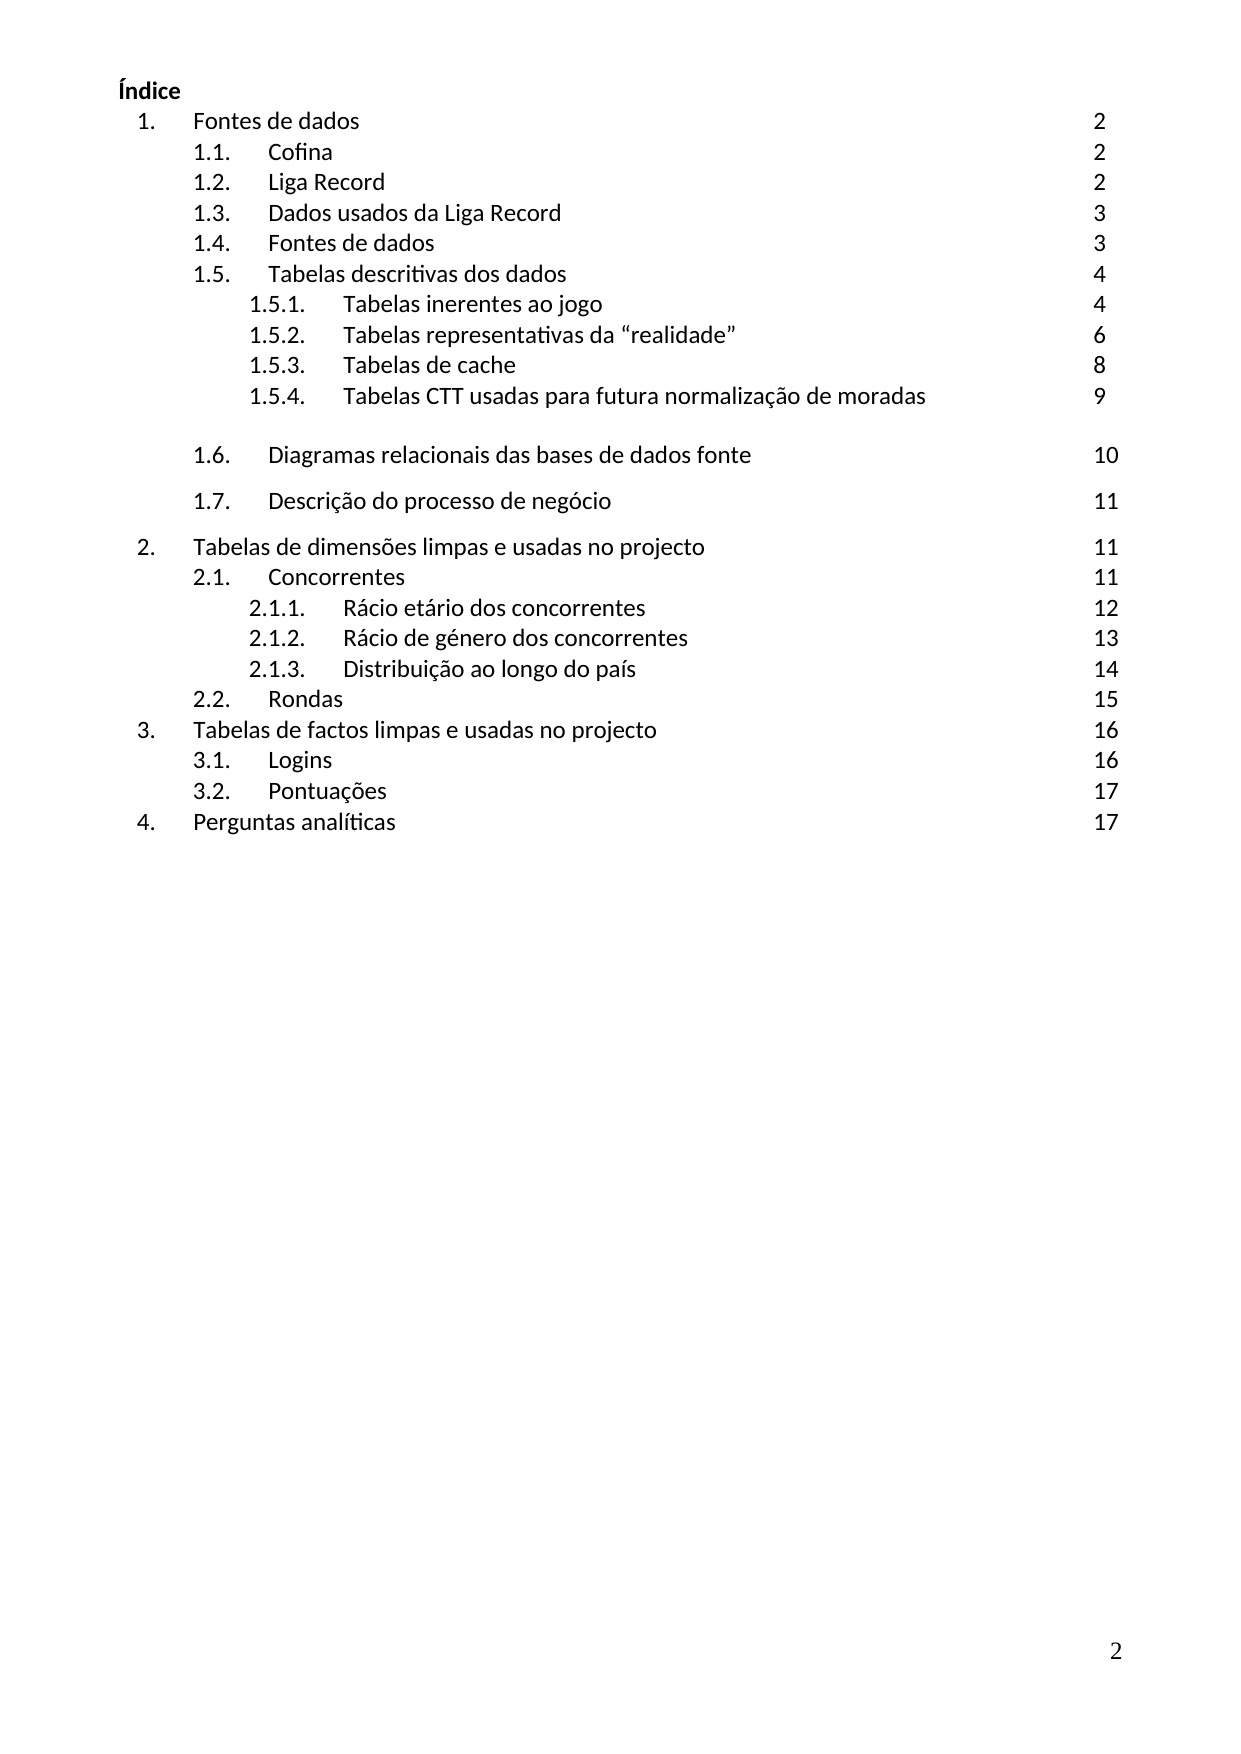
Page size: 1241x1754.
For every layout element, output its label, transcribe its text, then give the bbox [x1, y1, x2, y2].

list Tabelas de factos limpas e usadas no projecto 16 [156, 714, 1122, 744]
list Logins 16 [231, 744, 1122, 775]
list Tabelas representativas da “realidade” 6 [306, 319, 1122, 350]
list Distribuição ao longo do país 14 [306, 653, 1122, 683]
list Dados usados da Liga Record 3 [231, 197, 1122, 228]
text Índice [118, 75, 1122, 106]
list Fontes de dados 3 [231, 228, 1122, 258]
list Rondas 15 [231, 683, 1122, 714]
list Tabelas inerentes ao jogo 4 [306, 289, 1122, 319]
list Tabelas descritivas dos dados 4 [231, 258, 1122, 289]
list Tabelas de cache 8 [306, 350, 1122, 380]
list Tabelas de dimensões limpas e usadas no projecto 11 [156, 531, 1122, 561]
list Tabelas CTT usadas para futura normalização de moradas 9 [306, 380, 1122, 439]
list Pontuações 17 [231, 775, 1122, 806]
list Fontes de dados 2 [156, 106, 1122, 136]
list Diagramas relacionais das bases de dados fonte 10 [231, 439, 1122, 470]
list Concorrentes 11 [231, 561, 1122, 592]
list Perguntas analíticas 17 [156, 806, 1122, 836]
list Rácio etário dos concorrentes 12 [306, 592, 1122, 622]
list Rácio de género dos concorrentes 13 [306, 622, 1122, 653]
list Descrição do processo de negócio 11 [231, 485, 1122, 516]
list Liga Record 2 [231, 167, 1122, 197]
list Cofina 2 [231, 136, 1122, 167]
